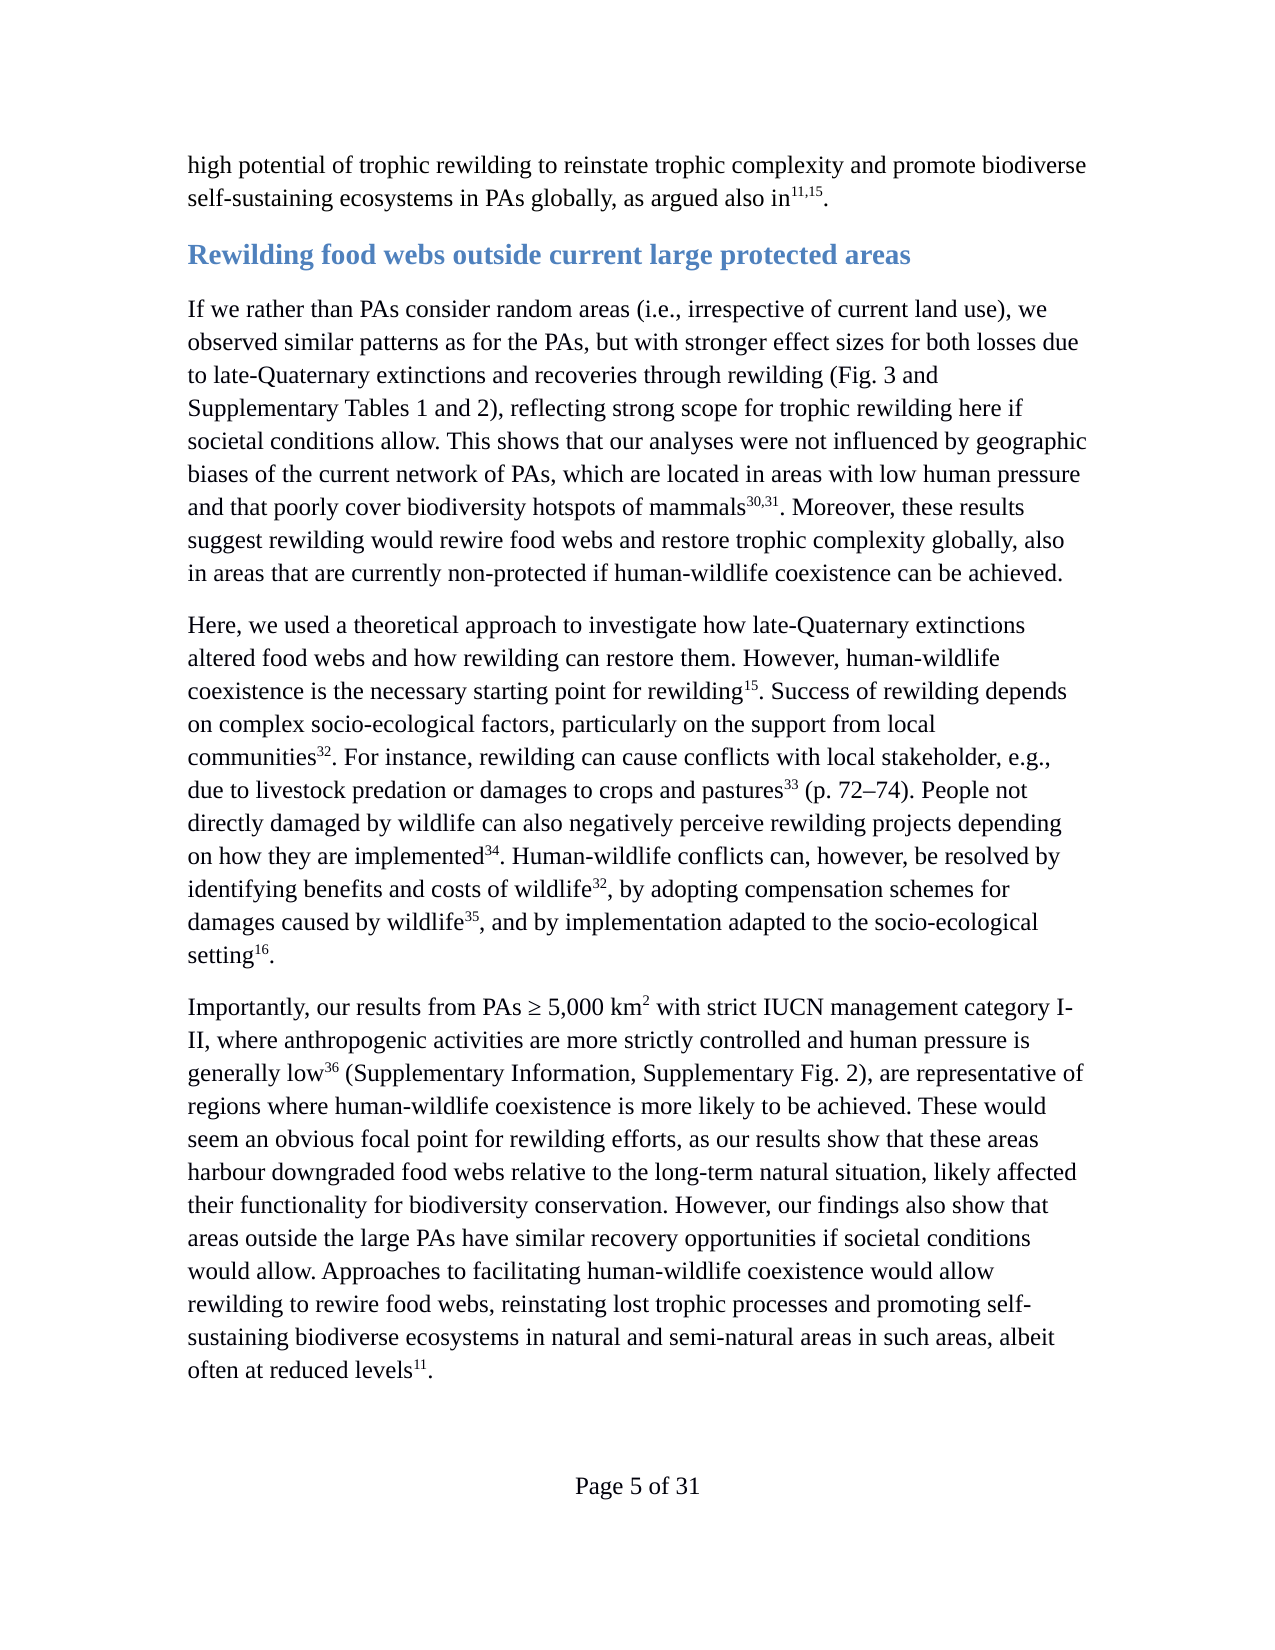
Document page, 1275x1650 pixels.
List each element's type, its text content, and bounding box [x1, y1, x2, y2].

subtitle Rewilding food webs outside current large protected areas [187, 237, 1087, 270]
text Here, we used a theoretical approach to investigate how late-Quaternary extinctions altered food webs and how rewilding can restore them. However, human-wildlife coexistence is the necessary starting point for rewilding15⁠. Success of rewilding depends on complex socio-ecological factors, particularly on the support from local communities32⁠. For instance, rewilding can cause conflicts with local stakeholder, e.g., due to livestock predation or damages to crops and pastures33⁠ (p. 72–74). People not directly damaged by wildlife can also negatively perceive rewilding projects depending on how they are implemented34⁠. Human-wildlife conflicts can, however, be resolved by identifying benefits and costs of wildlife32⁠, by adopting compensation schemes for damages caused by wildlife35⁠, and by implementation adapted to the socio-ecological setting16⁠. [187, 610, 1087, 969]
text Importantly, our results from PAs ≥ 5,000 km2 with strict IUCN management category I-II, where anthropogenic activities are more strictly controlled and human pressure is generally low36⁠ (Supplementary Information, Supplementary Fig. 2), are representative of regions where human-wildlife coexistence is more likely to be achieved. These would seem an obvious focal point for rewilding efforts, as our results show that these areas harbour downgraded food webs relative to the long-term natural situation, likely affected their functionality for biodiversity conservation. However, our findings also show that areas outside the large PAs have similar recovery opportunities if societal conditions would allow. Approaches to facilitating human-wildlife coexistence would allow rewilding to rewire food webs, reinstating lost trophic processes and promoting self-sustaining biodiverse ecosystems in natural and semi-natural areas in such areas, albeit often at reduced levels11⁠. [187, 992, 1087, 1384]
text If we rather than PAs consider random areas (i.e., irrespective of current land use), we observed similar patterns as for the PAs, but with stronger effect sizes for both losses due to late-Quaternary extinctions and recoveries through rewilding (Fig. 3 and Supplementary Tables 1 and 2), reflecting strong scope for trophic rewilding here if societal conditions allow. This shows that our analyses were not influenced by geographic biases of the current network of PAs, which are located in areas with low human pressure and that poorly cover biodiversity hotspots of mammals30,31⁠. Moreover, these results suggest rewilding would rewire food webs and restore trophic complexity globally, also in areas that are currently non-protected if human-wildlife coexistence can be achieved. [187, 294, 1087, 587]
text high potential of trophic rewilding to reinstate trophic complexity and promote biodiverse self-sustaining ecosystems in PAs globally, as argued also in11,15⁠. [187, 150, 1087, 212]
